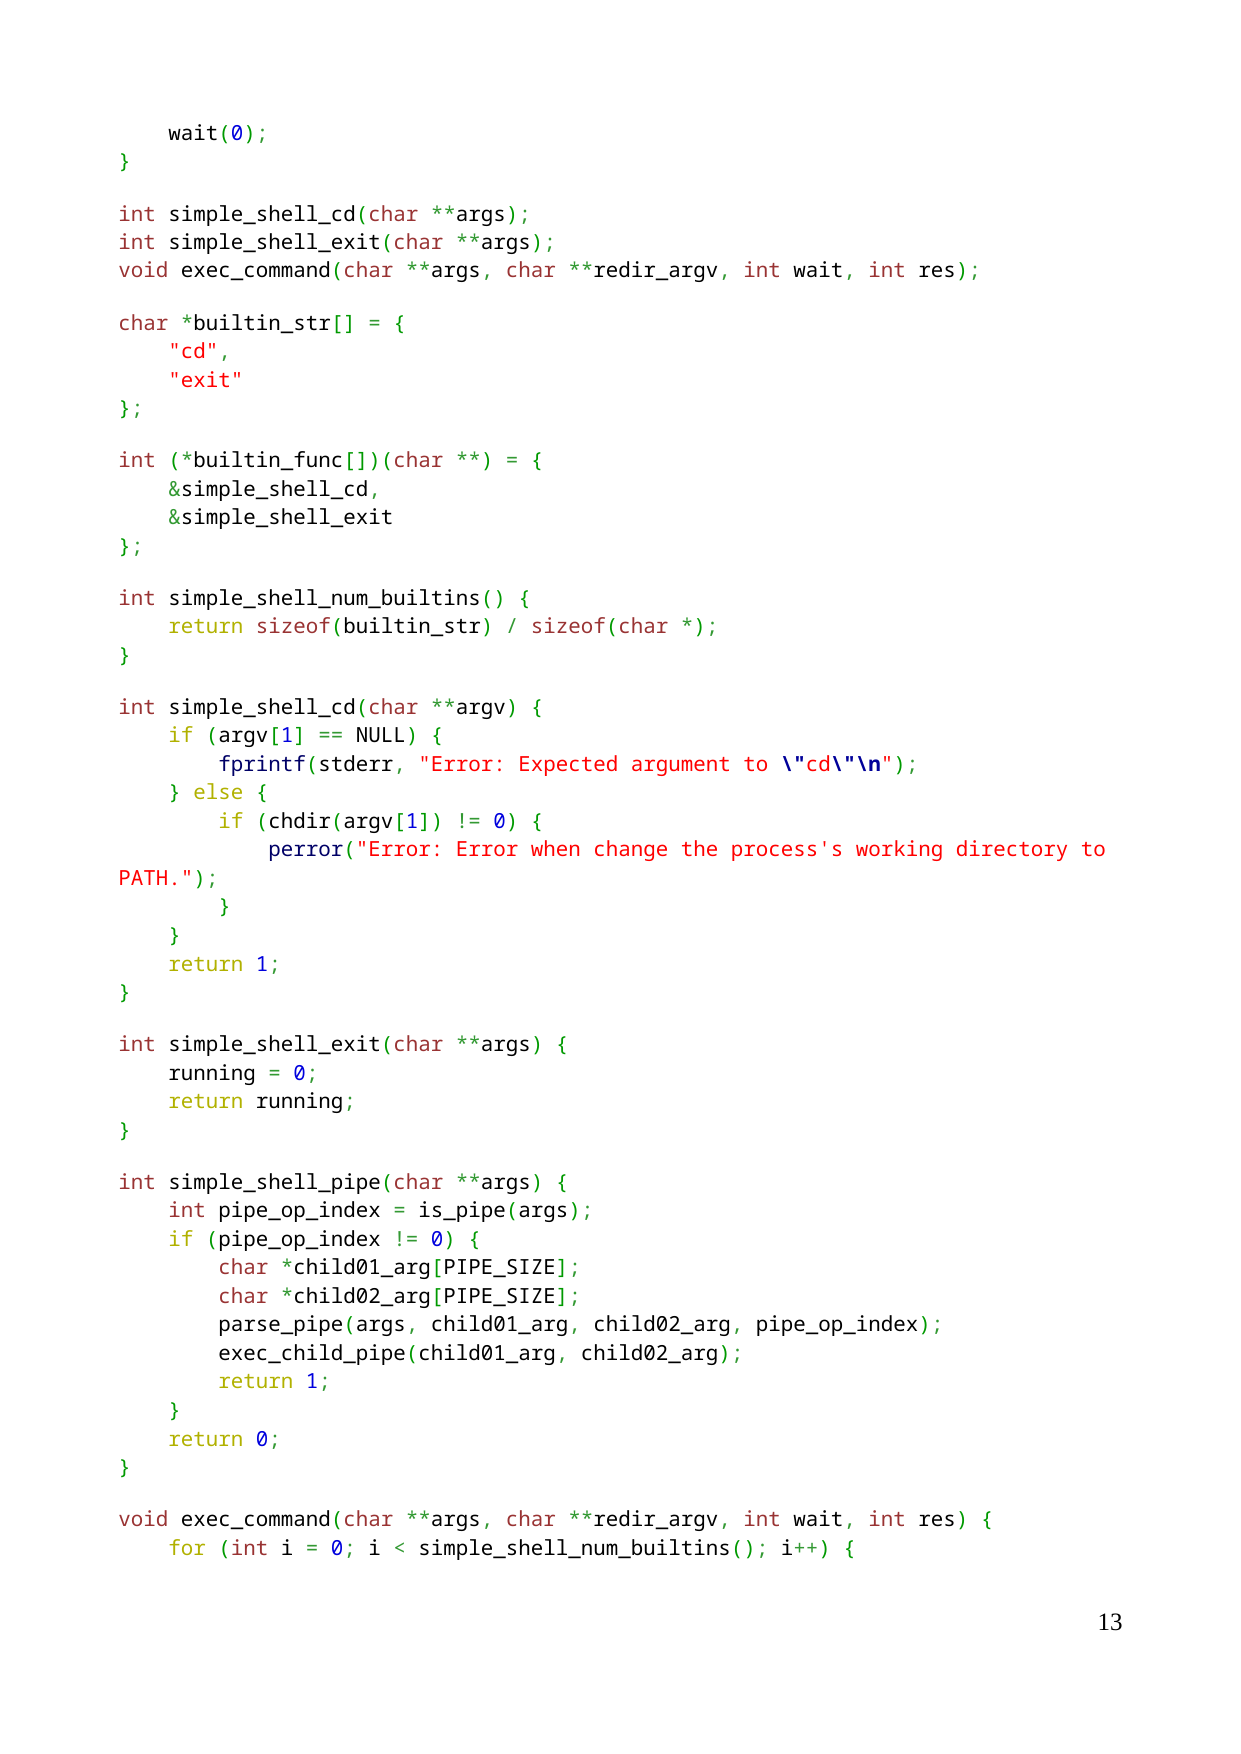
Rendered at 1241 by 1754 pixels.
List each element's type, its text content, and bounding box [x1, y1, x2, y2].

text perror("Error: Error when change the process's working directory to PATH."); [118, 834, 1122, 892]
text int pipe_op_index = is_pipe(args); [118, 1195, 1122, 1224]
text char *builtin_str[] = { [118, 308, 1122, 336]
text }; [118, 531, 1122, 559]
text if (chdir(argv[1]) != 0) { [118, 806, 1122, 834]
text &simple_shell_cd, [118, 474, 1122, 502]
text } else { [118, 777, 1122, 806]
text } [118, 1395, 1122, 1424]
text &simple_shell_exit [118, 502, 1122, 531]
text } [118, 977, 1122, 1006]
text } [118, 1452, 1122, 1481]
text running = 0; [118, 1058, 1122, 1086]
text int simple_shell_exit(char **args) { [118, 1029, 1122, 1058]
text return 0; [118, 1424, 1122, 1452]
text int simple_shell_cd(char **args); [118, 199, 1122, 227]
text }; [118, 393, 1122, 422]
text } [118, 1115, 1122, 1143]
text return sizeof(builtin_str) / sizeof(char *); [118, 611, 1122, 640]
text "cd", [118, 336, 1122, 365]
text void exec_command(char **args, char **redir_argv, int wait, int res) { [118, 1504, 1122, 1533]
text exec_child_pipe(child01_arg, child02_arg); [118, 1338, 1122, 1367]
text int (*builtin_func[])(char **) = { [118, 445, 1122, 474]
text void exec_command(char **args, char **redir_argv, int wait, int res); [118, 256, 1122, 284]
text fprintf(stderr, "Error: Expected argument to \"cd\"\n"); [118, 749, 1122, 777]
text if (argv[1] == NULL) { [118, 720, 1122, 749]
text return 1; [118, 949, 1122, 977]
text int simple_shell_exit(char **args); [118, 227, 1122, 256]
text "exit" [118, 365, 1122, 393]
text char *child01_arg[PIPE_SIZE]; [118, 1252, 1122, 1281]
text } [118, 920, 1122, 949]
text int simple_shell_num_builtins() { [118, 583, 1122, 611]
text for (int i = 0; i < simple_shell_num_builtins(); i++) { [118, 1533, 1122, 1561]
text wait(0); [118, 118, 1122, 147]
text int simple_shell_cd(char **argv) { [118, 692, 1122, 720]
text return 1; [118, 1367, 1122, 1395]
text int simple_shell_pipe(char **args) { [118, 1167, 1122, 1195]
text if (pipe_op_index != 0) { [118, 1224, 1122, 1252]
text char *child02_arg[PIPE_SIZE]; [118, 1281, 1122, 1309]
text parse_pipe(args, child01_arg, child02_arg, pipe_op_index); [118, 1309, 1122, 1338]
text } [118, 147, 1122, 175]
text } [118, 640, 1122, 668]
text return running; [118, 1086, 1122, 1115]
text } [118, 892, 1122, 920]
